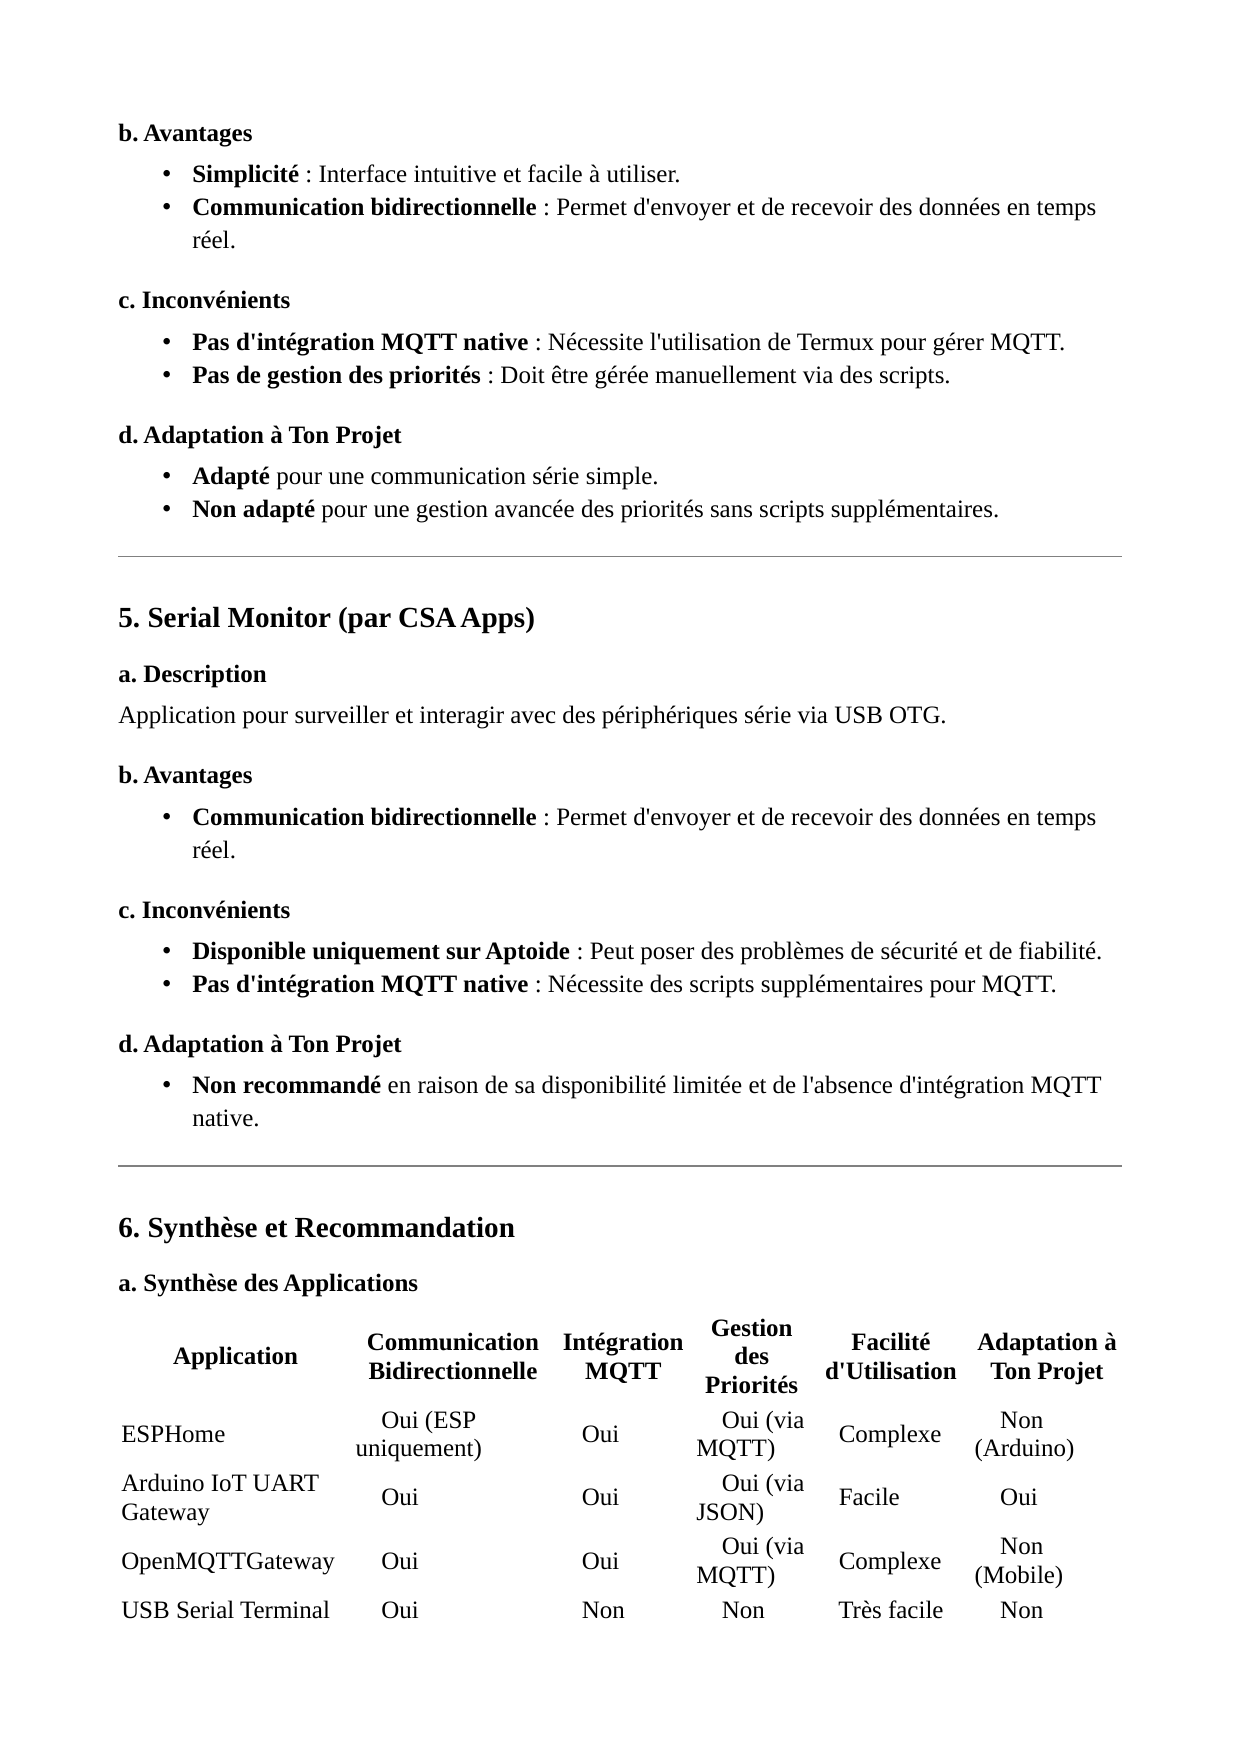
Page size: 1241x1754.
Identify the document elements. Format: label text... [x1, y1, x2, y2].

text Application pour surveiller et interagir avec des périphériques série via USB OTG. [118, 700, 1122, 729]
table_cell ✅ Oui (via JSON) [693, 1465, 810, 1528]
table_cell ❌ Non [553, 1592, 693, 1626]
list Pas d'intégration MQTT native : Nécessite des scripts supplémentaires pour MQTT. [162, 969, 1122, 998]
table_cell USB Serial Terminal [118, 1592, 352, 1626]
table_cell ✅ Oui [353, 1592, 553, 1626]
subtitle a. Synthèse des Applications [118, 1268, 1122, 1297]
table_cell Arduino IoT UART Gateway [118, 1465, 352, 1528]
table_cell ✅ Oui (via MQTT) [693, 1529, 810, 1592]
table_cell OpenMQTTGateway [118, 1529, 352, 1592]
table_cell ✅ Oui [353, 1529, 553, 1592]
list Non recommandé en raison de sa disponibilité limitée et de l'absence d'intégration MQTT native. [162, 1071, 1122, 1132]
table_cell ✅ Facile [810, 1465, 971, 1528]
table_cell ❌ Non (Arduino) [971, 1402, 1122, 1465]
table_cell ✅ Oui [553, 1465, 693, 1528]
table_cell ✅ Oui (ESP uniquement) [353, 1402, 553, 1465]
table_cell ❌ Complexe [810, 1529, 971, 1592]
table_cell ❌ Non (Mobile) [971, 1529, 1122, 1592]
list Adapté pour une communication série simple. [162, 461, 1122, 490]
table_cell ❌ Non [693, 1592, 810, 1626]
list Pas d'intégration MQTT native : Nécessite l'utilisation de Termux pour gérer MQTT. [162, 327, 1122, 356]
table_cell ✅ Oui [553, 1529, 693, 1592]
list Communication bidirectionnelle : Permet d'envoyer et de recevoir des données en temps réel. [162, 802, 1122, 863]
list Simplicité : Interface intuitive et facile à utiliser. [162, 159, 1122, 188]
subtitle d. Adaptation à Ton Projet [118, 420, 1122, 449]
subtitle b. Avantages [118, 761, 1122, 789]
table_cell ❌ Complexe [810, 1402, 971, 1465]
list Communication bidirectionnelle : Permet d'envoyer et de recevoir des données en temps réel. [162, 192, 1122, 254]
list Disponible uniquement sur Aptoide : Peut poser des problèmes de sécurité et de fiabilité. [162, 936, 1122, 965]
table_cell ✅ Oui [553, 1402, 693, 1465]
subtitle c. Inconvénients [118, 895, 1122, 924]
subtitle 5. Serial Monitor (par CSA Apps) [118, 601, 1122, 634]
table_cell ✅ Très facile [810, 1592, 971, 1626]
subtitle a. Description [118, 659, 1122, 688]
subtitle 6. Synthèse et Recommandation [118, 1210, 1122, 1243]
table_cell ✅ Oui (via MQTT) [693, 1402, 810, 1465]
table_header Facilité d'Utilisation [810, 1310, 971, 1402]
list Pas de gestion des priorités : Doit être gérée manuellement via des scripts. [162, 360, 1122, 388]
table_header Communication Bidirectionnelle [353, 1310, 553, 1402]
list Non adapté pour une gestion avancée des priorités sans scripts supplémentaires. [162, 494, 1122, 523]
table_header Application [118, 1310, 352, 1402]
subtitle c. Inconvénients [118, 286, 1122, 314]
table_header Gestion des Priorités [693, 1310, 810, 1402]
table_header Intégration MQTT [553, 1310, 693, 1402]
subtitle d. Adaptation à Ton Projet [118, 1029, 1122, 1058]
table_cell ❌ Non [971, 1592, 1122, 1626]
table_cell ✅ Oui [353, 1465, 553, 1528]
table_cell ESPHome [118, 1402, 352, 1465]
table_cell ✅ Oui [971, 1465, 1122, 1528]
table_header Adaptation à Ton Projet [971, 1310, 1122, 1402]
subtitle b. Avantages [118, 118, 1122, 147]
